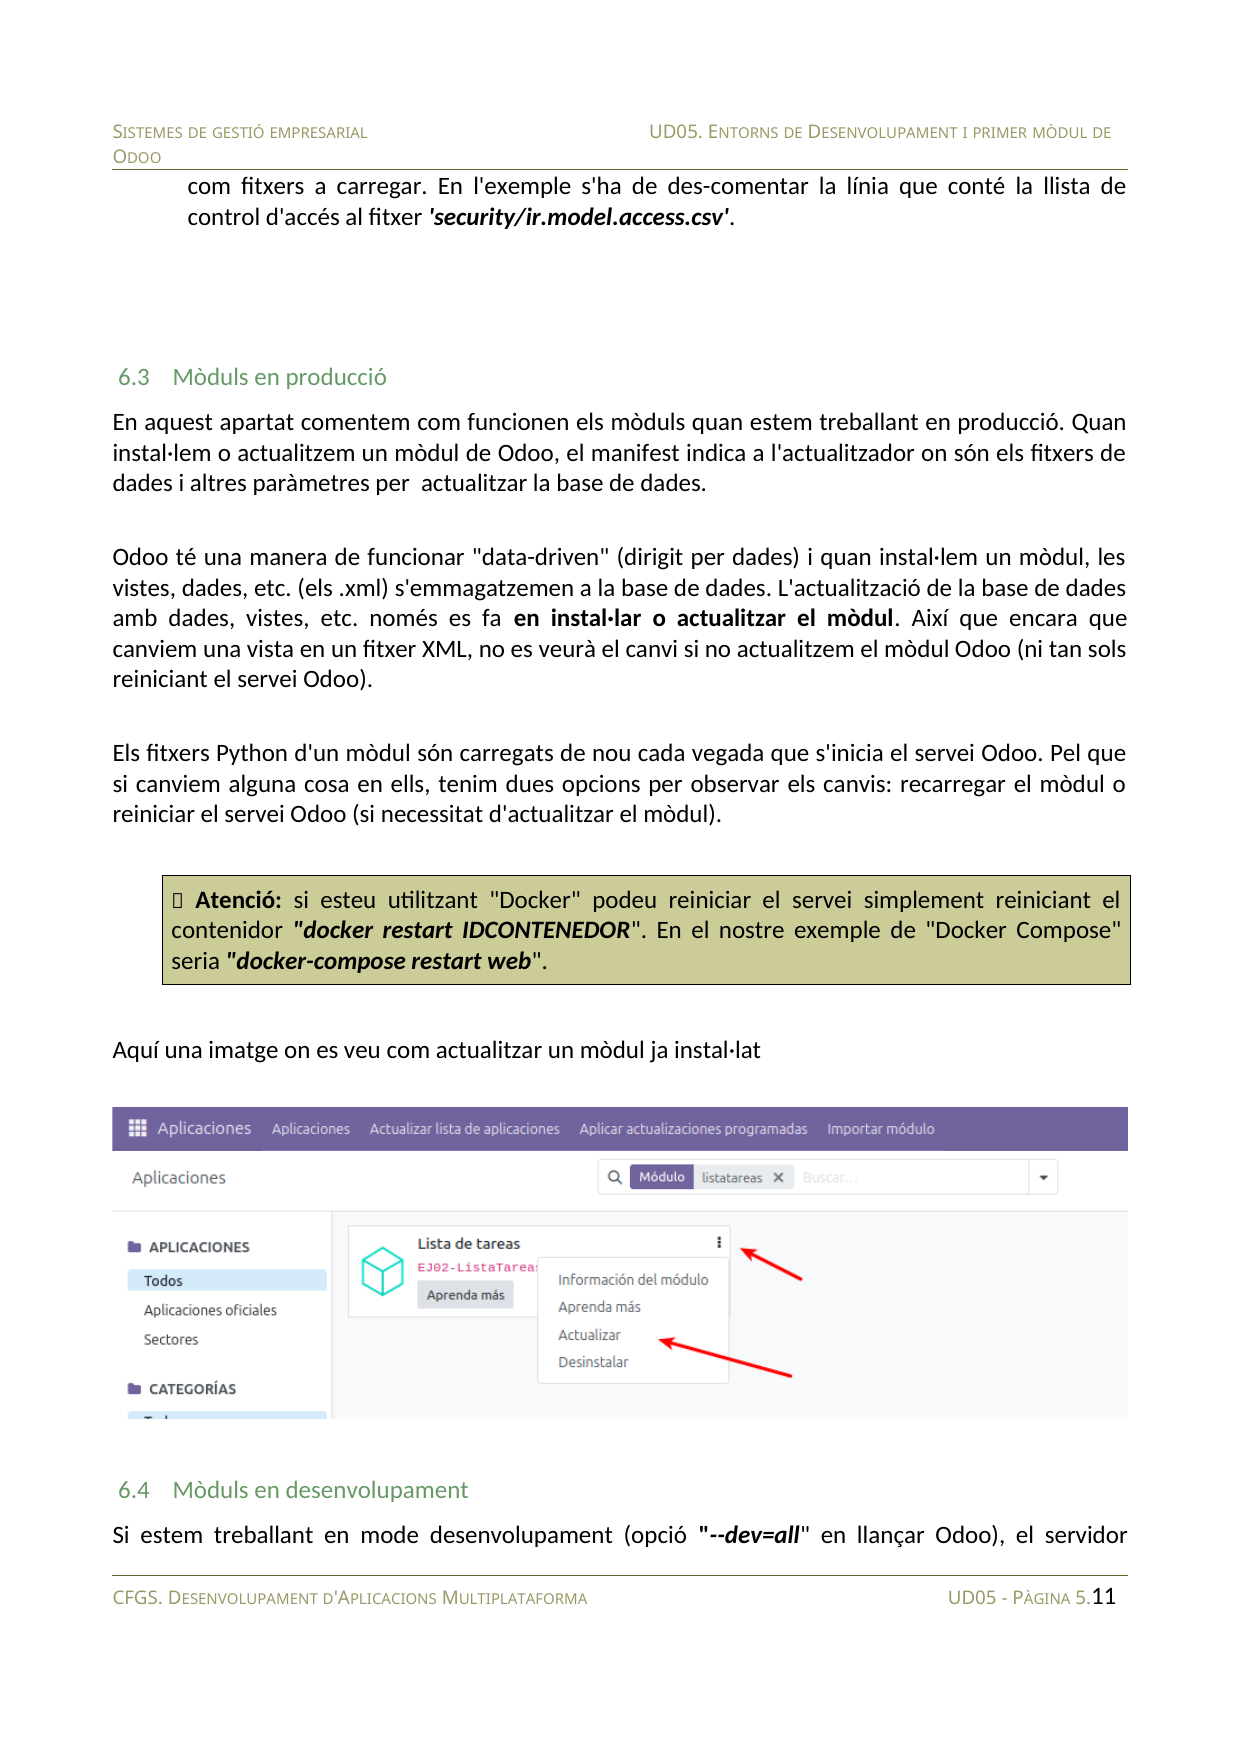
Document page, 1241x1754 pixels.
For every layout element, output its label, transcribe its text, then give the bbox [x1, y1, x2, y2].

text Odoo té una manera de funcionar "data-driven" (dirigit per dades) i quan instal·lem un mòdul, les vistes, dades, etc. (els .xml) s'emmagatzemen a la base de dades. L'actualització de la base de dades amb dades, vistes, etc. només es fa en instal·lar o actualitzar el mòdul. Així que encara que canviem una vista en un fitxer XML, no es veurà el canvi si no actualitzem el mòdul Odoo (ni tan sols reiniciant el servei Odoo). [112, 541, 1128, 694]
list com fitxers a carregar. En l'exemple s'ha de des-comentar la línia que conté la llista de control d'accés al fitxer 'security/ir.model.access.csv'. [150, 170, 1128, 231]
subtitle Mòduls en desenvolupament [112, 1474, 1128, 1504]
text ❕ Atenció: si esteu utilitzant "Docker" podeu reiniciar el servei simplement reiniciant el contenidor "docker restart IDCONTENEDOR". En el nostre exemple de "Docker Compose" seria "docker-compose restart web". [163, 876, 1130, 984]
text Aquí una imatge on es veu com actualitzar un mòdul ja instal·lat [112, 1034, 1128, 1064]
picture [112, 1107, 1128, 1419]
text Si estem treballant en mode desenvolupament (opció "--dev=all" en llançar Odoo), el servidor [112, 1519, 1128, 1550]
subtitle Mòduls en producció [112, 361, 1128, 392]
text En aquest apartat comentem com funcionen els mòduls quan estem treballant en producció. Quan instal·lem o actualitzem un mòdul de Odoo, el manifest indica a l'actualitzador on són els fitxers de dades i altres paràmetres per actualitzar la base de dades. [112, 406, 1128, 498]
text Els fitxers Python d'un mòdul són carregats de nou cada vegada que s'inicia el servei Odoo. Pel que si canviem alguna cosa en ells, tenim dues opcions per observar els canvis: recarregar el mòdul o reiniciar el servei Odoo (si necessitat d'actualitzar el mòdul). [112, 737, 1128, 829]
